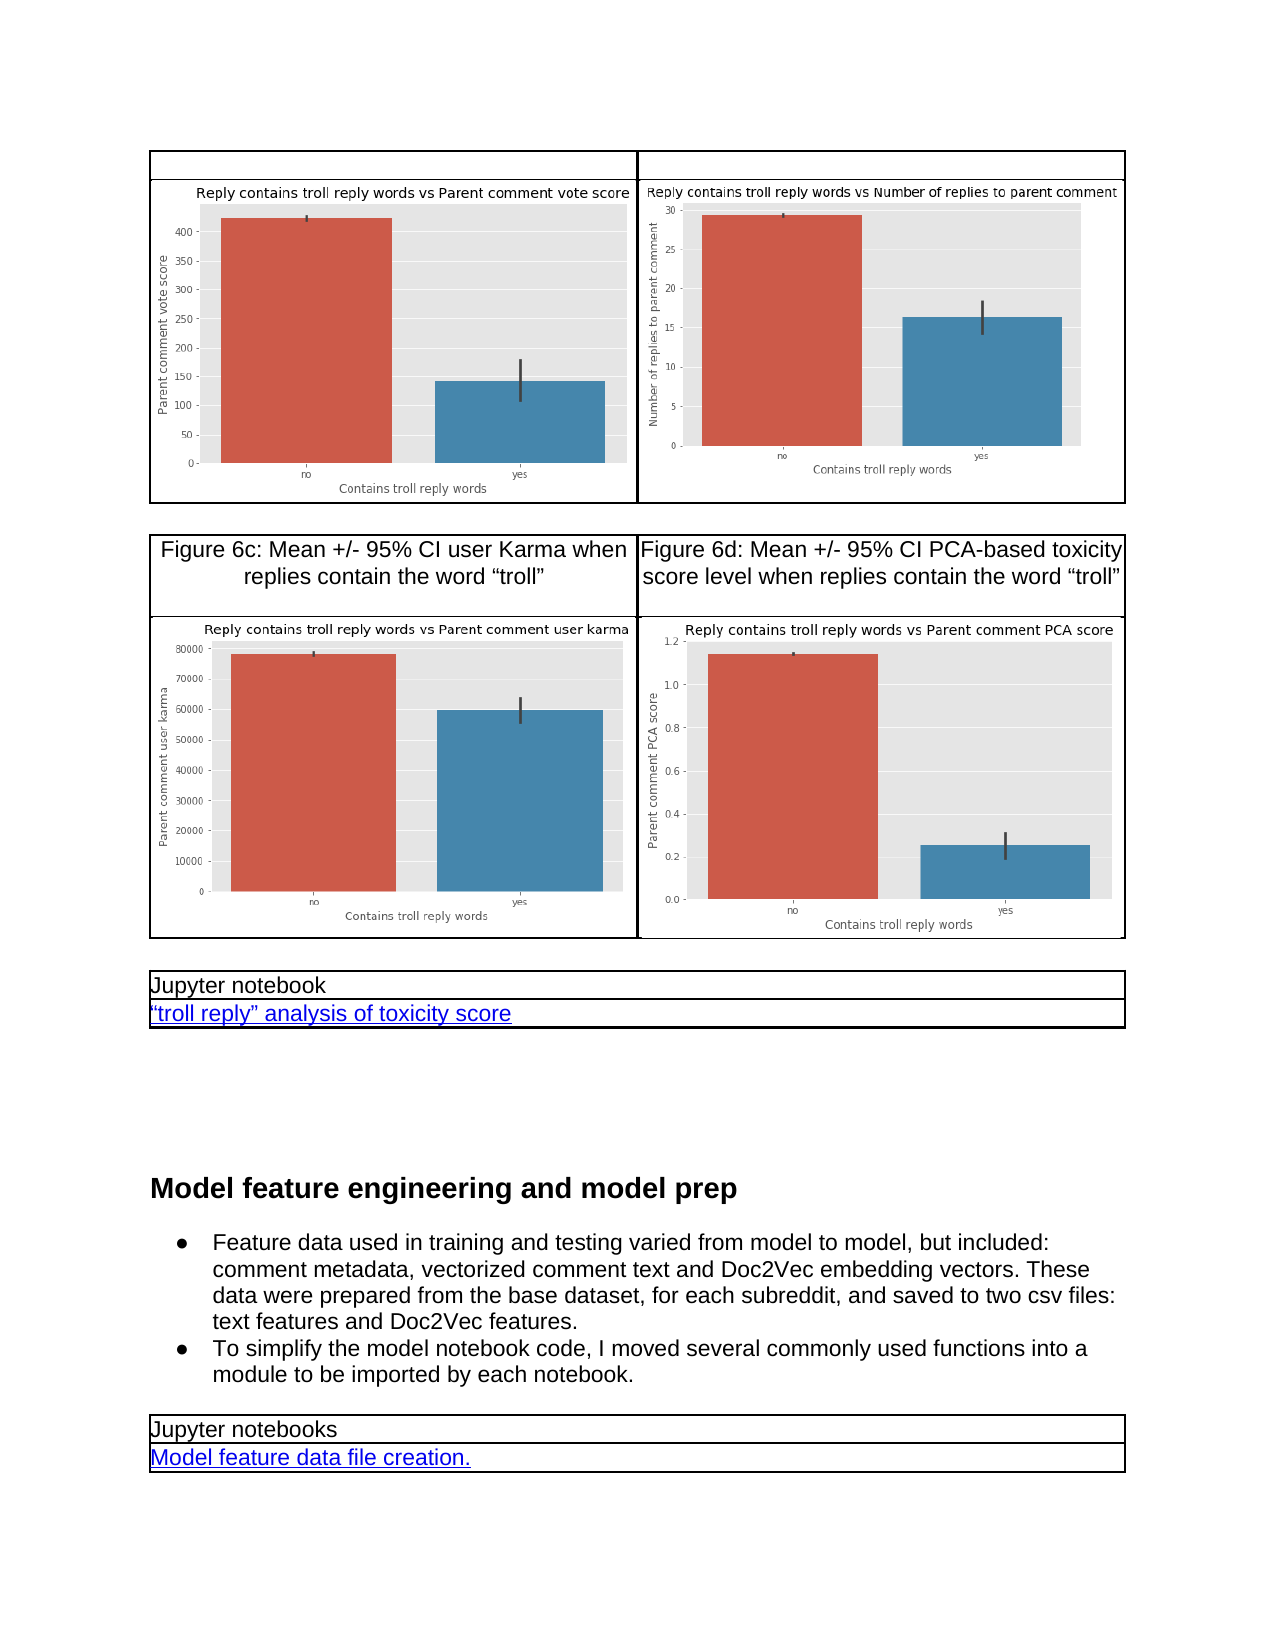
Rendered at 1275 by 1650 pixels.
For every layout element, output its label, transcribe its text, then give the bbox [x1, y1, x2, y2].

table_cell “troll reply” analysis of toxicity score [151, 1000, 1124, 1026]
picture [152, 617, 635, 929]
picture [152, 180, 636, 502]
table_header [639, 152, 1124, 178]
table_cell [639, 181, 1124, 502]
table_header Figure 6c: Mean +/- 95% CI user Karma when replies contain the word “troll” [151, 536, 636, 616]
table_cell Model feature data file creation. [151, 1444, 1124, 1471]
table_header Jupyter notebooks [151, 1416, 1124, 1442]
picture [641, 617, 1121, 938]
table_header Jupyter notebook [151, 972, 1124, 998]
table_cell [151, 618, 636, 937]
table_header [151, 152, 636, 178]
picture [640, 180, 1123, 482]
list To simplify the model notebook code, I moved several commonly used functions into a module to be imported by each notebook. [175, 1334, 1125, 1387]
list Feature data used in training and testing varied from model to model, but included: comment metadata, vectorized comment text and Doc2Vec embedding vectors. These data were prepared from the base dataset, for each subreddit, and saved to two csv files: text features and Doc2Vec features. [175, 1229, 1125, 1334]
subtitle Model feature engineering and model prep [150, 1171, 1125, 1204]
table_header Figure 6d: Mean +/- 95% CI PCA-based toxicity score level when replies contain the word “troll” [639, 536, 1124, 616]
